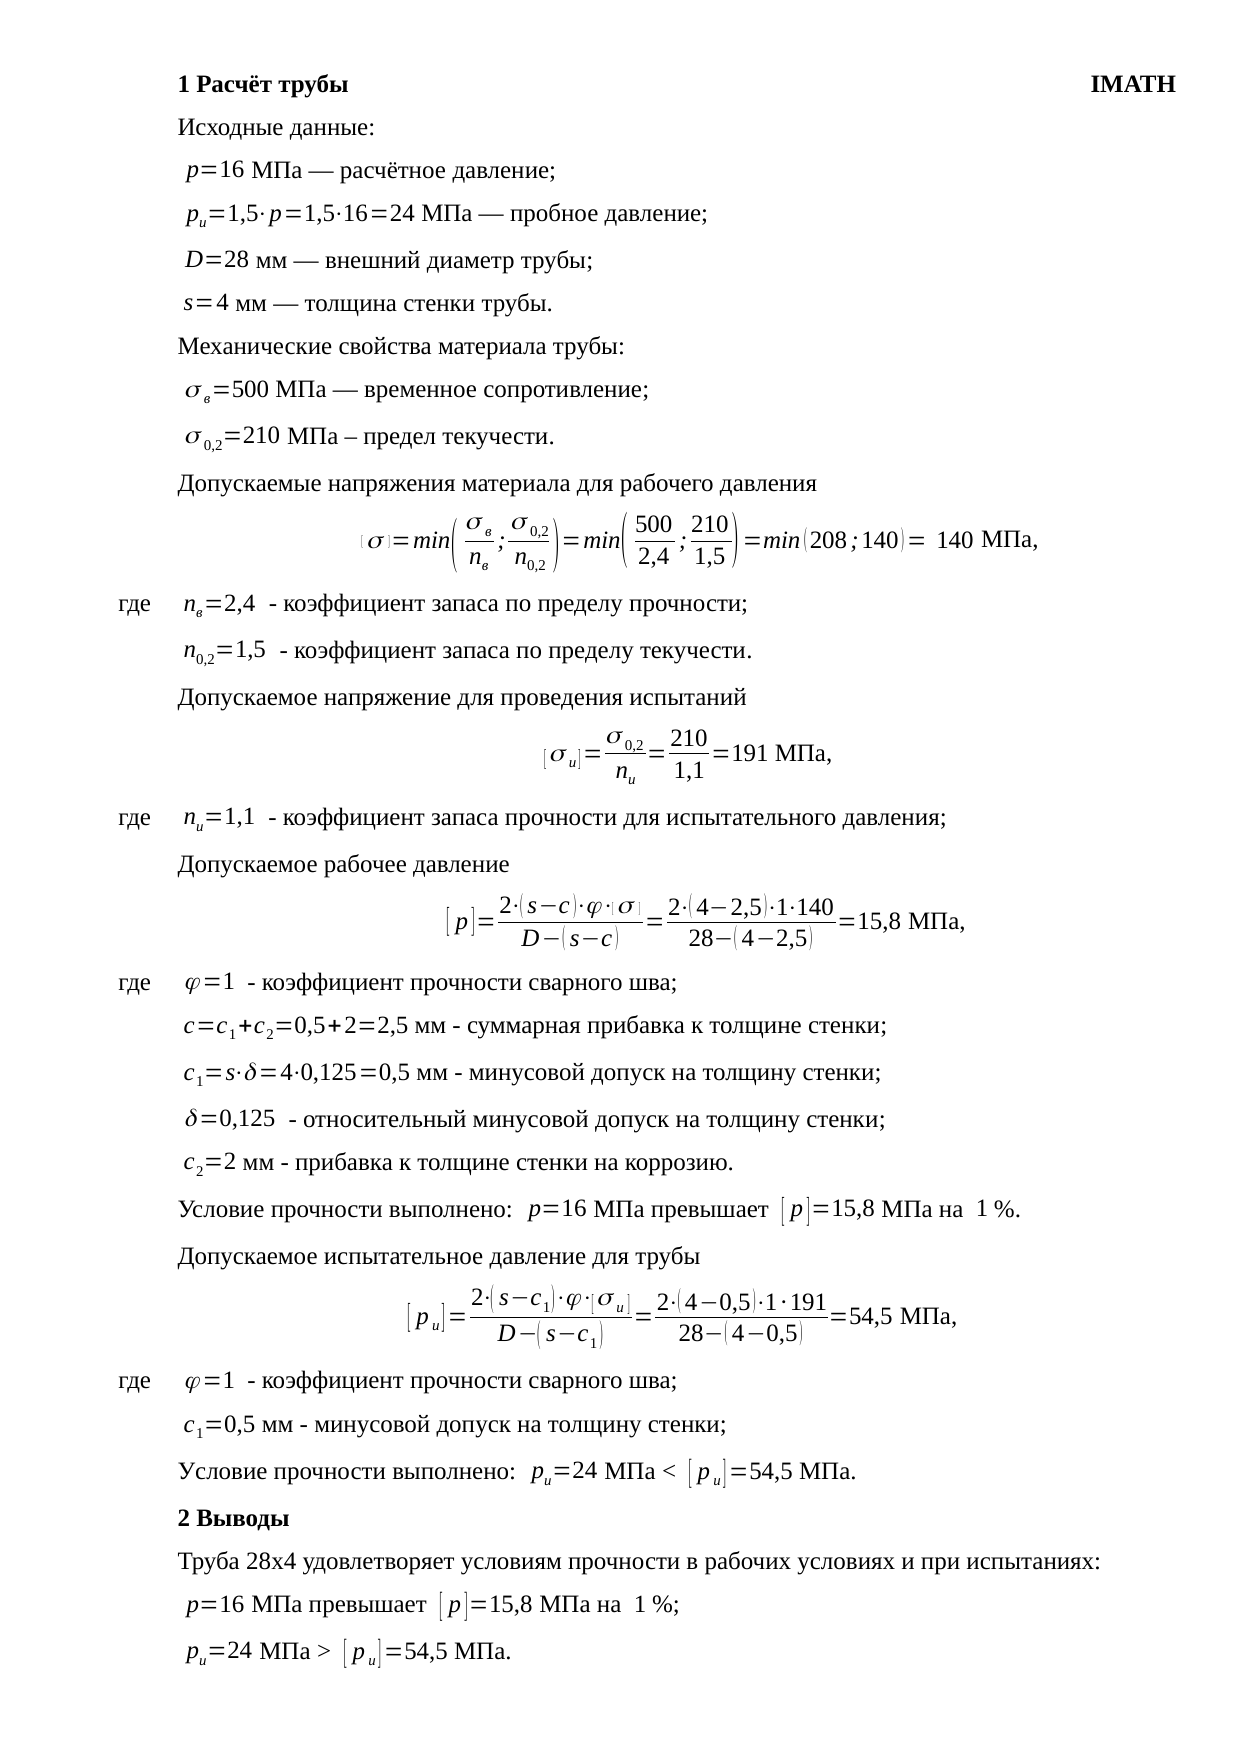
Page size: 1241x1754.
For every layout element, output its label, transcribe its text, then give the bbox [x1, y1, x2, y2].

text Допускаемое рабочее давление [118, 849, 1181, 877]
text МПа, [118, 725, 1181, 788]
subtitle 2 Выводы [118, 1503, 1181, 1532]
text Допускаемое испытательное давление для трубы [118, 1241, 1181, 1269]
text где - коэффициент прочности сварного шва; мм - суммарная прибавка к толщине стенки; мм - минусовой допуск на толщину стенки; - относительный минусовой допуск на толщину стенки; мм - прибавка к толщине стенки на коррозию. [118, 967, 1181, 1179]
text Труба 28x4 удовлетворяет условиям прочности в рабочих условиях и при испытаниях: [118, 1546, 1181, 1575]
text МПа, [118, 1284, 1181, 1351]
text Исходные данные: [118, 112, 1181, 141]
text мм — толщина стенки трубы. [118, 288, 1181, 317]
text МПа – предел текучести. [118, 421, 1181, 453]
text МПа превышает МПа на %; [118, 1589, 1181, 1622]
text МПа — временное сопротивление; [118, 374, 1181, 407]
text МПа, [118, 892, 1181, 952]
text МПа, [118, 511, 1181, 574]
text мм — внешний диаметр трубы; [118, 245, 1181, 274]
text Условие прочности выполнено: МПа < МПа. [118, 1456, 1181, 1489]
text МПа — расчётное давление; [118, 155, 1181, 184]
text где - коэффициент запаса по пределу прочности; - коэффициент запаса по пределу текучести. [118, 588, 1181, 667]
text Механические свойства материала трубы: [118, 331, 1181, 360]
text МПа > МПа. [118, 1636, 1181, 1669]
subtitle 1 Расчёт трубы IMATH [118, 69, 1181, 97]
text Допускаемое напряжение для проведения испытаний [118, 682, 1181, 711]
text где - коэффициент прочности сварного шва; мм - минусовой допуск на толщину стенки; [118, 1365, 1181, 1442]
text где - коэффициент запаса прочности для испытательного давления; [118, 802, 1181, 834]
text Условие прочности выполнено: МПа превышает МПа на %. [118, 1194, 1181, 1226]
text Допускаемые напряжения материала для рабочего давления [118, 468, 1181, 497]
text МПа — пробное давление; [118, 198, 1181, 231]
